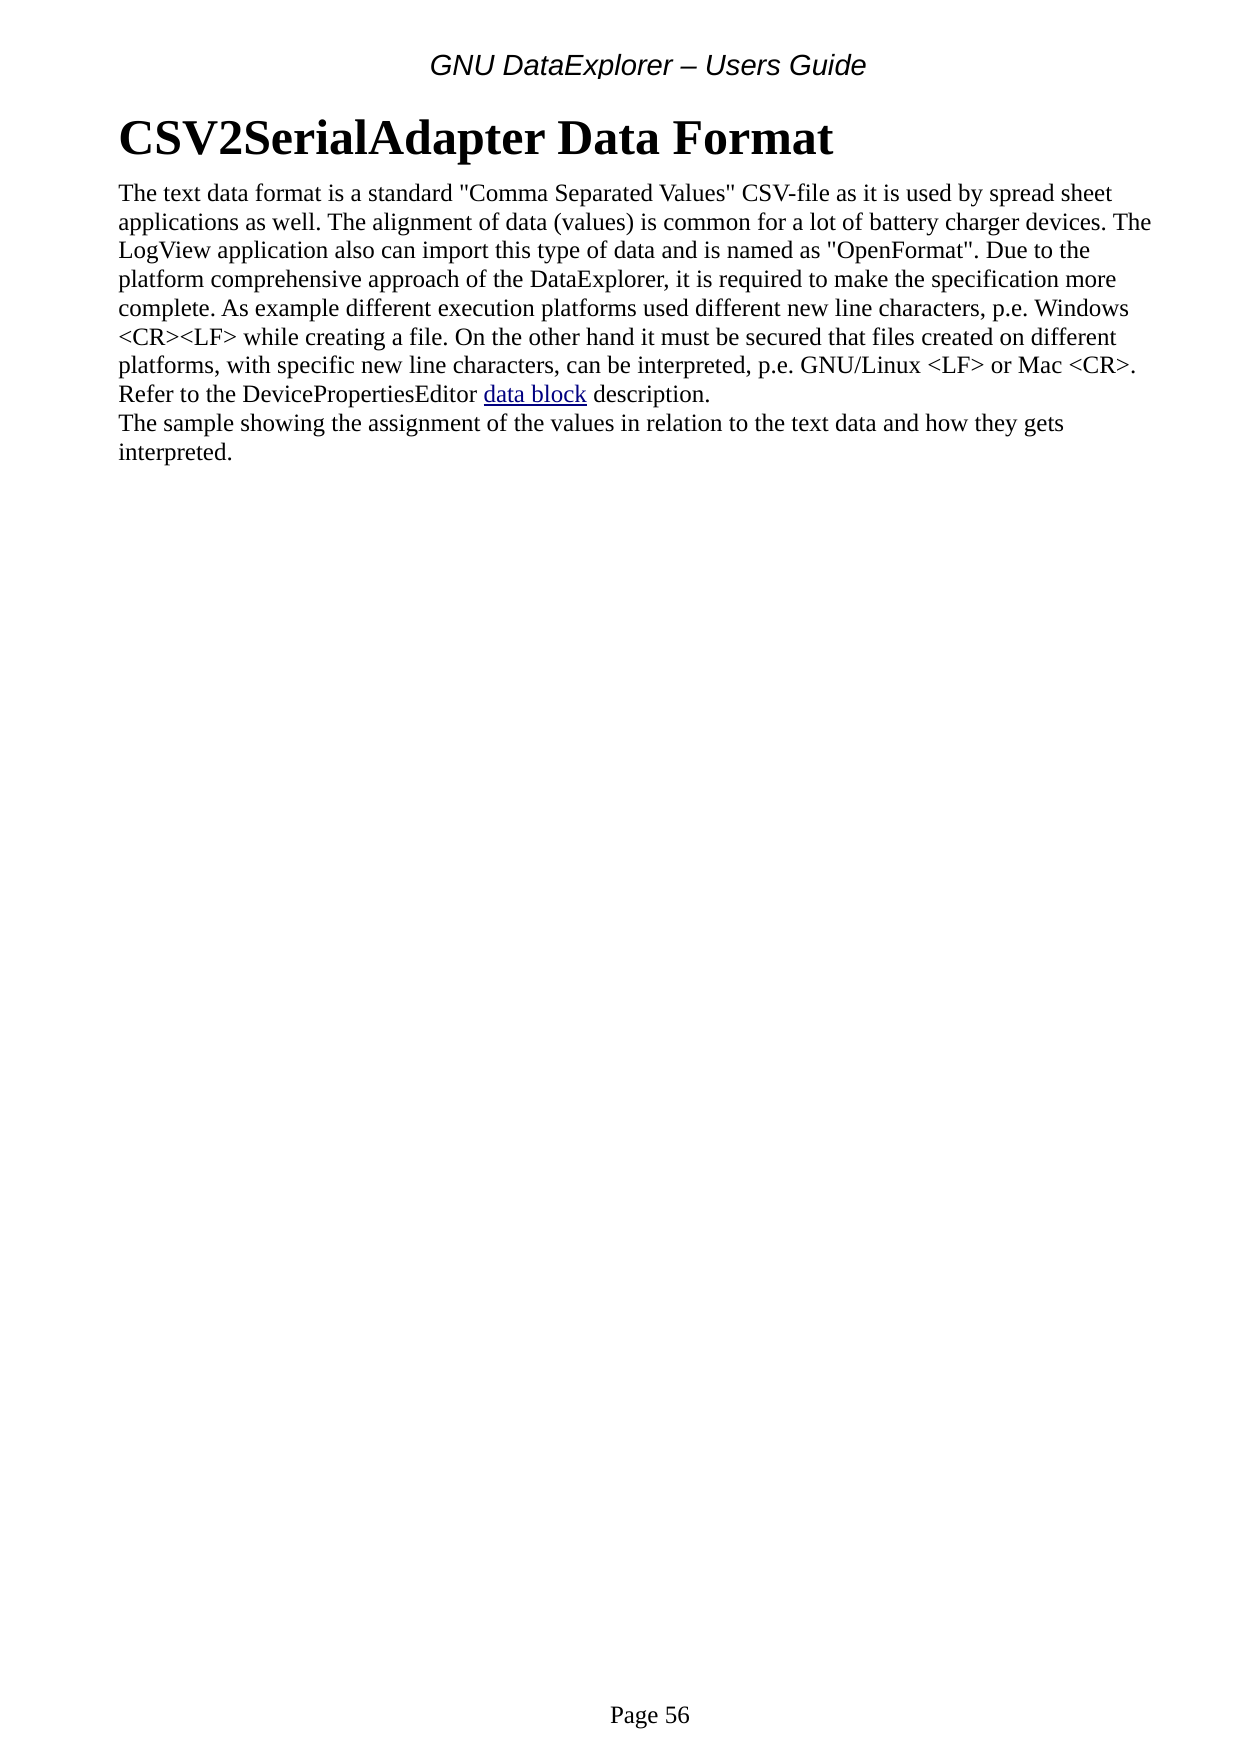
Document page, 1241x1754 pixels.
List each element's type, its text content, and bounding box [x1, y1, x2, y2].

subtitle CSV2SerialAdapter Data Format [118, 108, 1181, 165]
text The text data format is a standard "Comma Separated Values" CSV-file as it is used by spread sheet applications as well. The alignment of data (values) is common for a lot of battery charger devices. The LogView application also can import this type of data and is named as "OpenFormat". Due to the platform comprehensive approach of the DataExplorer, it is required to make the specification more complete. As example different execution platforms used different new line characters, p.e. Windows <CR><LF> while creating a file. On the other hand it must be secured that files created on different platforms, with specific new line characters, can be interpreted, p.e. GNU/Linux <LF> or Mac <CR>. Refer to the DevicePropertiesEditor data block description. The sample showing the assignment of the values in relation to the text data and how they gets interpreted. [118, 178, 1181, 465]
